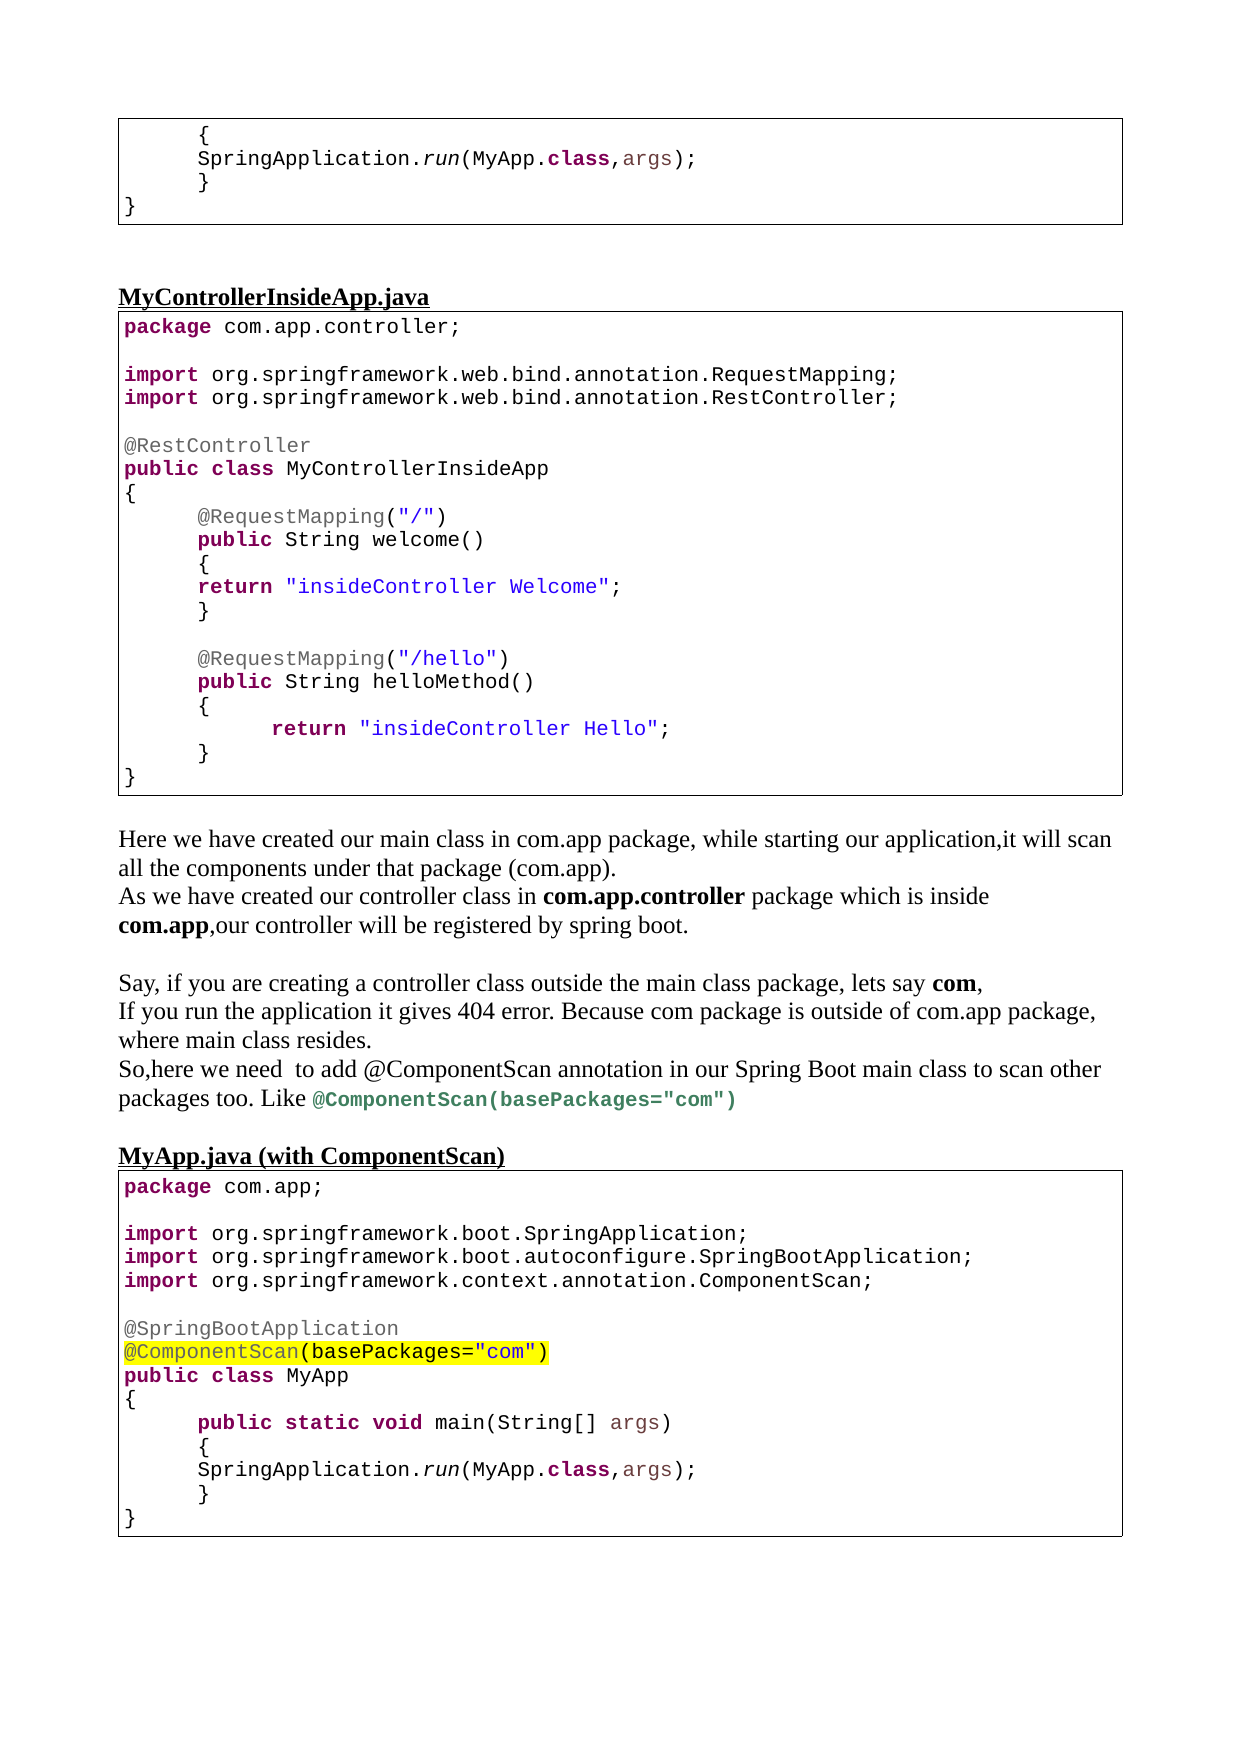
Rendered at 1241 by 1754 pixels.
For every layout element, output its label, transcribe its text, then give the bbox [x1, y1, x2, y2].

text MyControllerInsideApp.java [118, 282, 1122, 311]
table_header { SpringApplication.run(MyApp.class,args); } } [119, 119, 1122, 224]
text So,here we need to add @ComponentScan annotation in our Spring Boot main class to scan other packages too. Like @ComponentScan(basePackages="com") [118, 1054, 1122, 1112]
text If you run the application it gives 404 error. Because com package is outside of com.app package, where main class resides. [118, 996, 1122, 1054]
text MyApp.java (with ComponentScan) [118, 1141, 1122, 1170]
text As we have created our controller class in com.app.controller package which is inside com.app,our controller will be registered by spring boot. [118, 881, 1122, 939]
text Say, if you are creating a controller class outside the main class package, lets say com, [118, 968, 1122, 996]
text Here we have created our main class in com.app package, while starting our application,it will scan all the components under that package (com.app). [118, 824, 1122, 881]
table_header package com.app.controller; import org.springframework.web.bind.annotation.RequestMapping; import org.springframework.web.bind.annotation.RestController; @RestController public class MyControllerInsideApp { @RequestMapping("/") public String welcome() { return "insideController Welcome"; } @RequestMapping("/hello") public String helloMethod() { return "insideController Hello"; } } [119, 312, 1122, 795]
table_header package com.app; import org.springframework.boot.SpringApplication; import org.springframework.boot.autoconfigure.SpringBootApplication; import org.springframework.context.annotation.ComponentScan; @SpringBootApplication @ComponentScan(basePackages="com") public class MyApp { public static void main(String[] args) { SpringApplication.run(MyApp.class,args); } } [119, 1171, 1122, 1536]
